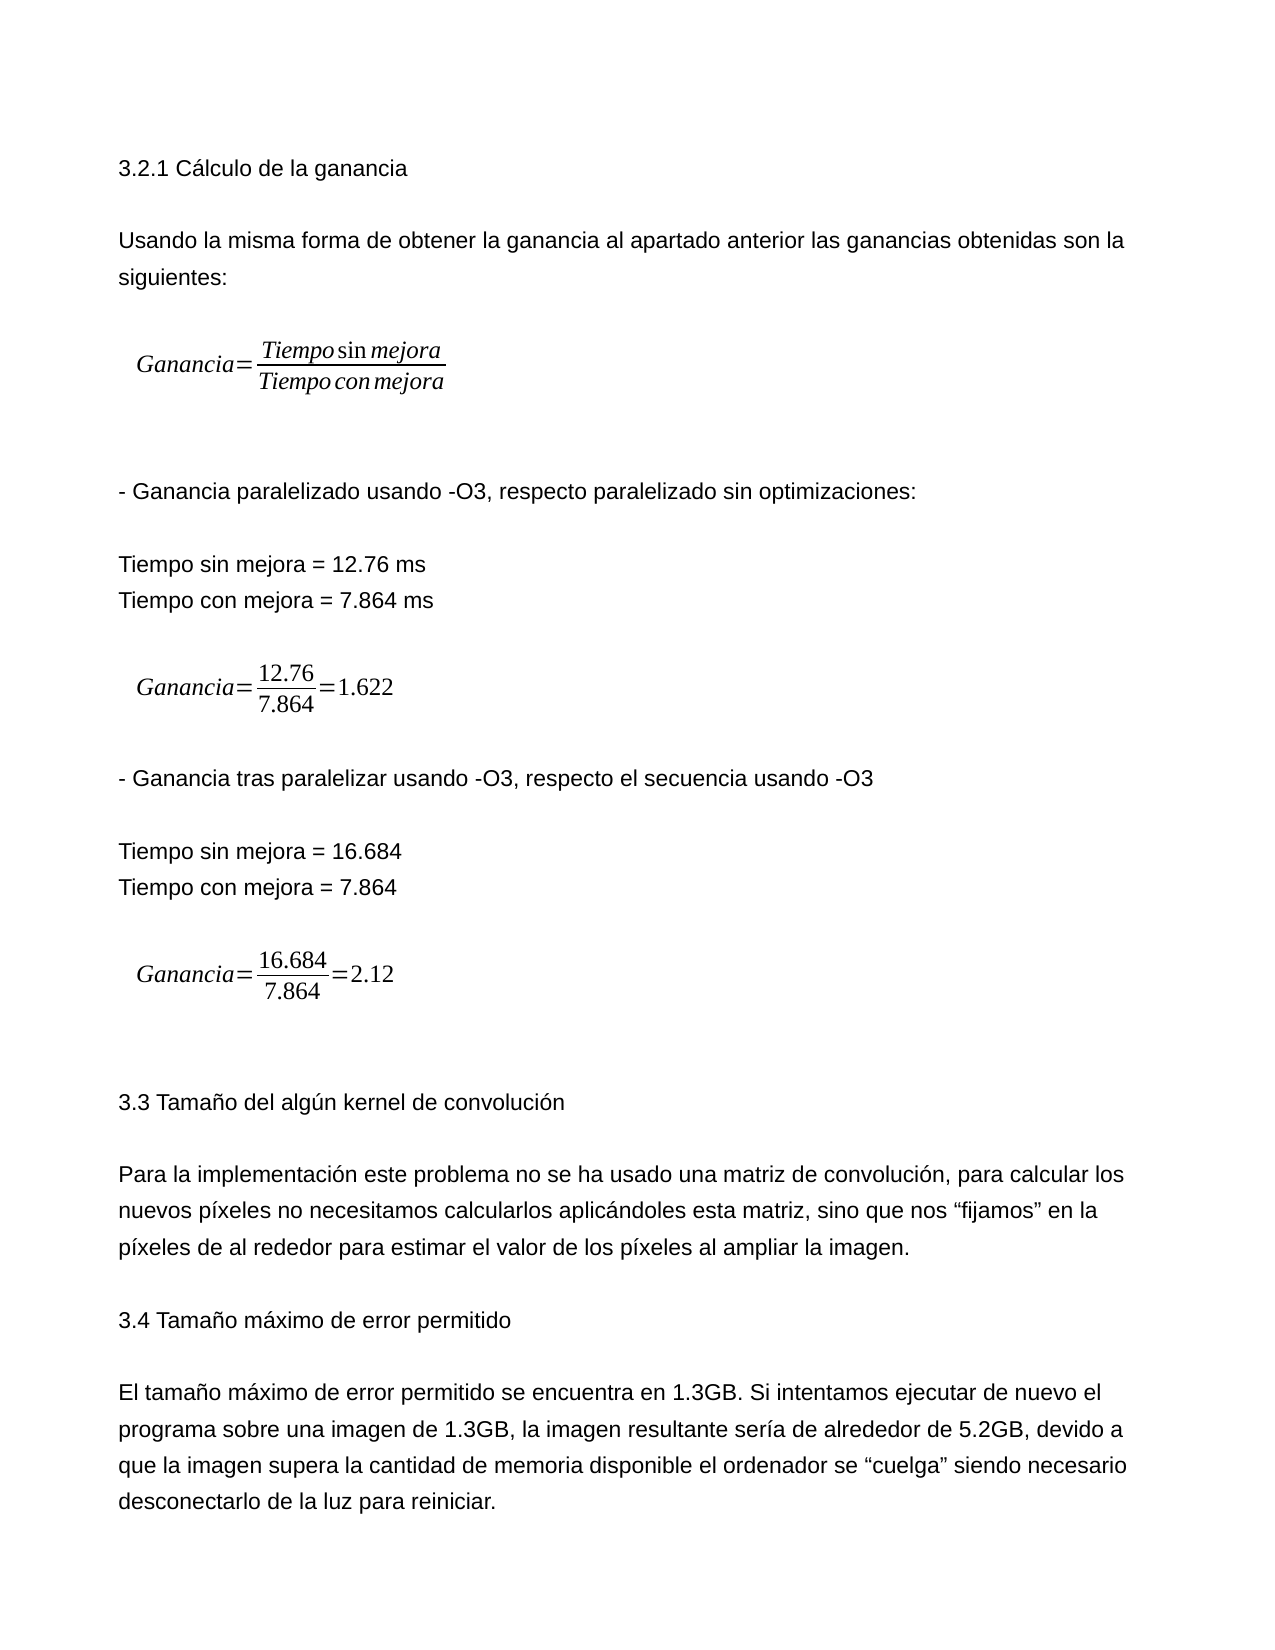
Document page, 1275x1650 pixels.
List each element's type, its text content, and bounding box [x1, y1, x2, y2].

text Tiempo con mejora = 7.864 ms [118, 587, 1157, 613]
text 3.4 Tamaño máximo de error permitido [118, 1307, 1157, 1333]
text 3.2.1 Cálculo de la ganancia [118, 154, 1157, 181]
text Tiempo sin mejora = 12.76 ms [118, 551, 1157, 577]
text Usando la misma forma de obtener la ganancia al apartado anterior las ganancias obtenidas son la siguientes: [118, 227, 1157, 290]
text Para la implementación este problema no se ha usado una matriz de convolución, para calcular los nuevos píxeles no necesitamos calcularlos aplicándoles esta matriz, sino que nos “fijamos” en la píxeles de al rededor para estimar el valor de los píxeles al ampliar la imagen. [118, 1161, 1157, 1260]
text - Ganancia tras paralelizar usando -O3, respecto el secuencia usando -O3 [118, 765, 1157, 791]
text - Ganancia paralelizado usando -O3, respecto paralelizado sin optimizaciones: [118, 478, 1157, 504]
text Tiempo con mejora = 7.864 [118, 874, 1157, 900]
text 3.3 Tamaño del algún kernel de convolución [118, 1088, 1157, 1115]
text Tiempo sin mejora = 16.684 [118, 838, 1157, 864]
text El tamaño máximo de error permitido se encuentra en 1.3GB. Si intentamos ejecutar de nuevo el programa sobre una imagen de 1.3GB, la imagen resultante sería de alrededor de 5.2GB, devido a que la imagen supera la cantidad de memoria disponible el ordenador se “cuelga” siendo necesario desconectarlo de la luz para reiniciar. [118, 1379, 1157, 1515]
